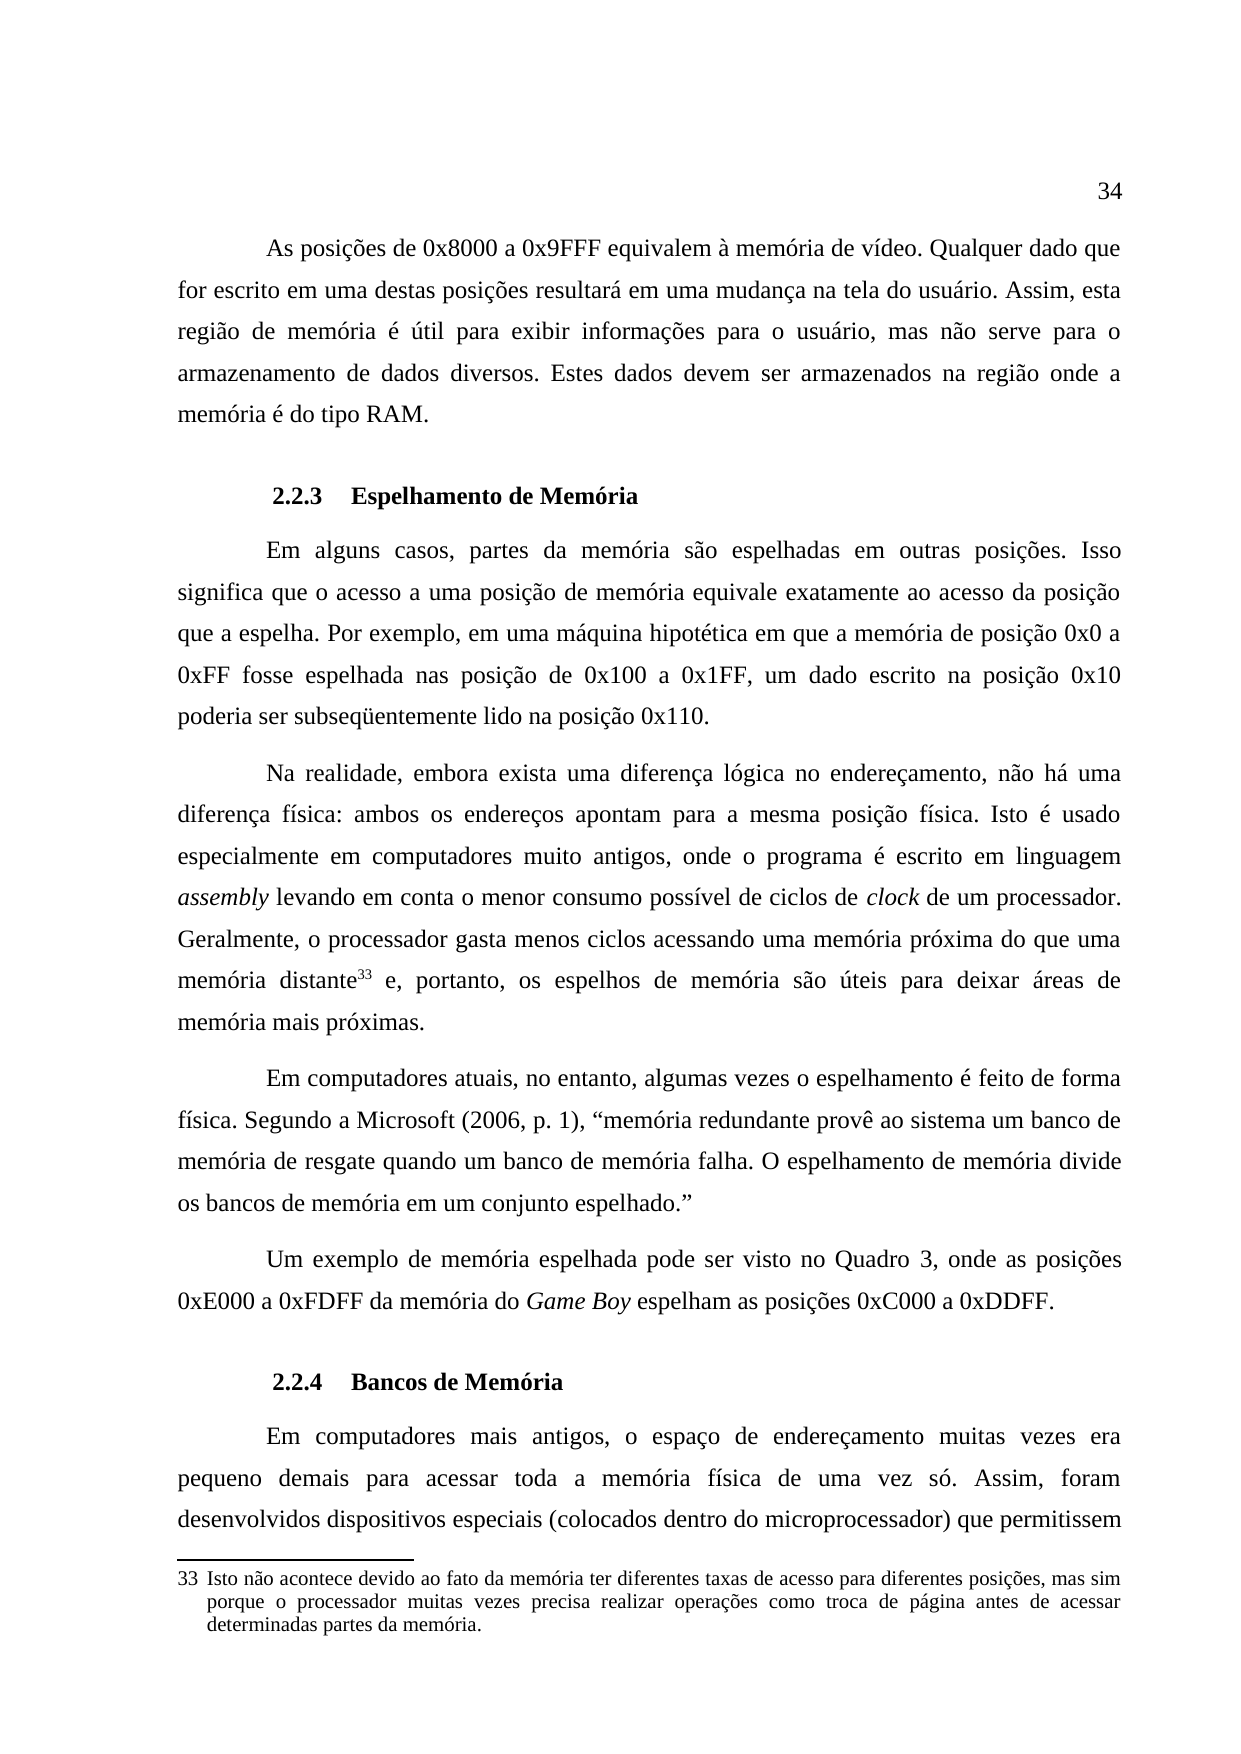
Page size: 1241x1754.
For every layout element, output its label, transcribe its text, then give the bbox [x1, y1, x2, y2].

subtitle Bancos de Memória [177, 1368, 1122, 1396]
text Isto não acontece devido ao fato da memória ter diferentes taxas de acesso para diferentes posições, mas sim porque o processador muitas vezes precisa realizar operações como troca de página antes de acessar determinadas partes da memória. [177, 1566, 1122, 1636]
text Um exemplo de memória espelhada pode ser visto no Quadro 3, onde as posições 0xE000 a 0xFDFF da memória do Game Boy espelham as posições 0xC000 a 0xDDFF. [177, 1245, 1122, 1315]
text Em computadores mais antigos, o espaço de endereçamento muitas vezes era pequeno demais para acessar toda a memória física de uma vez só. Assim, foram desenvolvidos dispositivos especiais (colocados dentro do microprocessador) que permitissem [177, 1422, 1122, 1533]
text Em alguns casos, partes da memória são espelhadas em outras posições. Isso significa que o acesso a uma posição de memória equivale exatamente ao acesso da posição que a espelha. Por exemplo, em uma máquina hipotética em que a memória de posição 0x0 a 0xFF fosse espelhada nas posição de 0x100 a 0x1FF, um dado escrito na posição 0x10 poderia ser subseqüentemente lido na posição 0x110. [177, 536, 1122, 730]
subtitle Espelhamento de Memória [177, 482, 1122, 510]
text Na realidade, embora exista uma diferença lógica no endereçamento, não há uma diferença física: ambos os endereços apontam para a mesma posição física. Isto é usado especialmente em computadores muito antigos, onde o programa é escrito em linguagem assembly levando em conta o menor consumo possível de ciclos de clock de um processador. Geralmente, o processador gasta menos ciclos acessando uma memória próxima do que uma memória distante e, portanto, os espelhos de memória são úteis para deixar áreas de memória mais próximas. [177, 759, 1122, 1036]
text As posições de 0x8000 a 0x9FFF equivalem à memória de vídeo. Qualquer dado que for escrito em uma destas posições resultará em uma mudança na tela do usuário. Assim, esta região de memória é útil para exibir informações para o usuário, mas não serve para o armazenamento de dados diversos. Estes dados devem ser armazenados na região onde a memória é do tipo RAM. [177, 234, 1122, 428]
text Em computadores atuais, no entanto, algumas vezes o espelhamento é feito de forma física. Segundo a Microsoft (2006, p. 1), “memória redundante provê ao sistema um banco de memória de resgate quando um banco de memória falha. O espelhamento de memória divide os bancos de memória em um conjunto espelhado.” MICROSOFT, 2006 [177, 1064, 1122, 1217]
